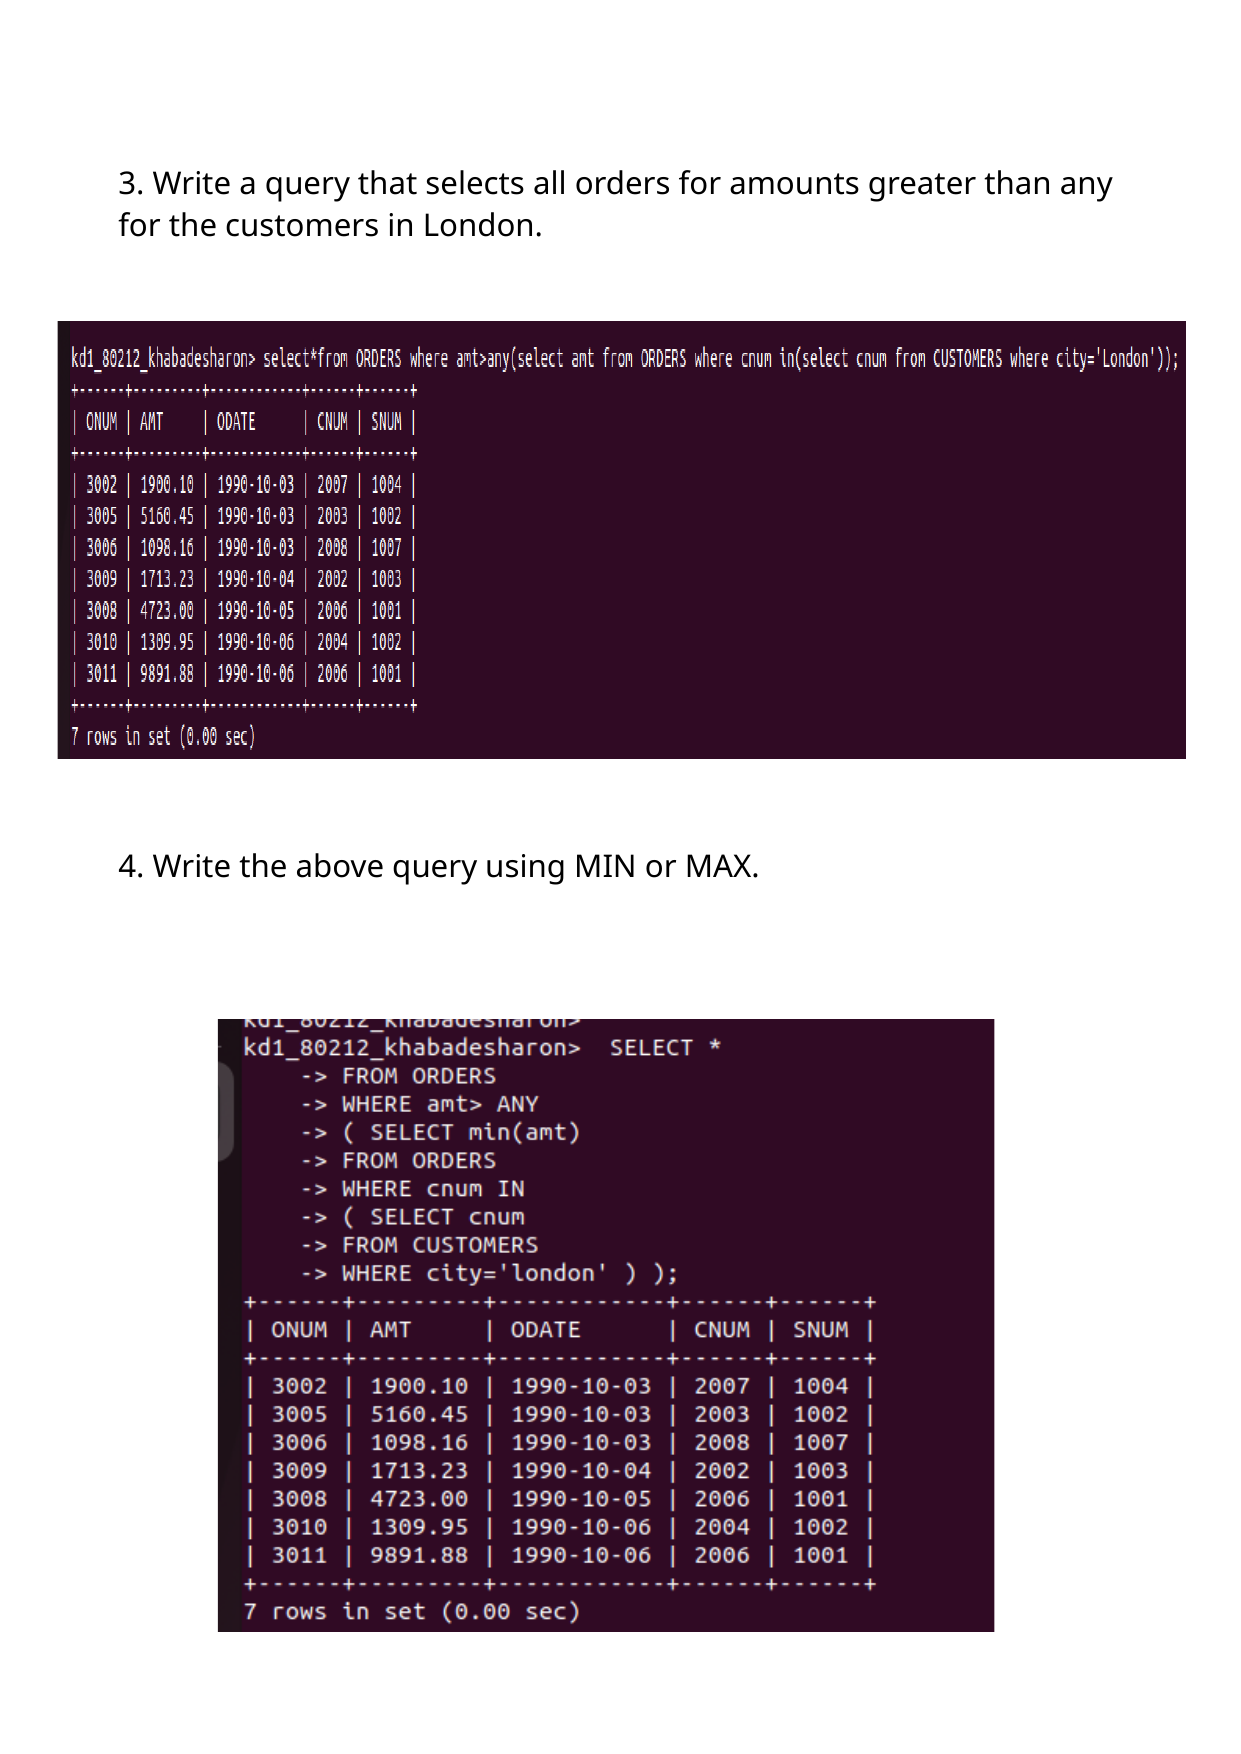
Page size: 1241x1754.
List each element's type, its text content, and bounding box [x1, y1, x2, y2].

picture [57, 321, 1186, 759]
text 3. Write a query that selects all orders for amounts greater than any for the customers in London. [118, 161, 1122, 246]
picture [217, 1019, 995, 1632]
text 4. Write the above query using MIN or MAX. [118, 844, 1122, 886]
